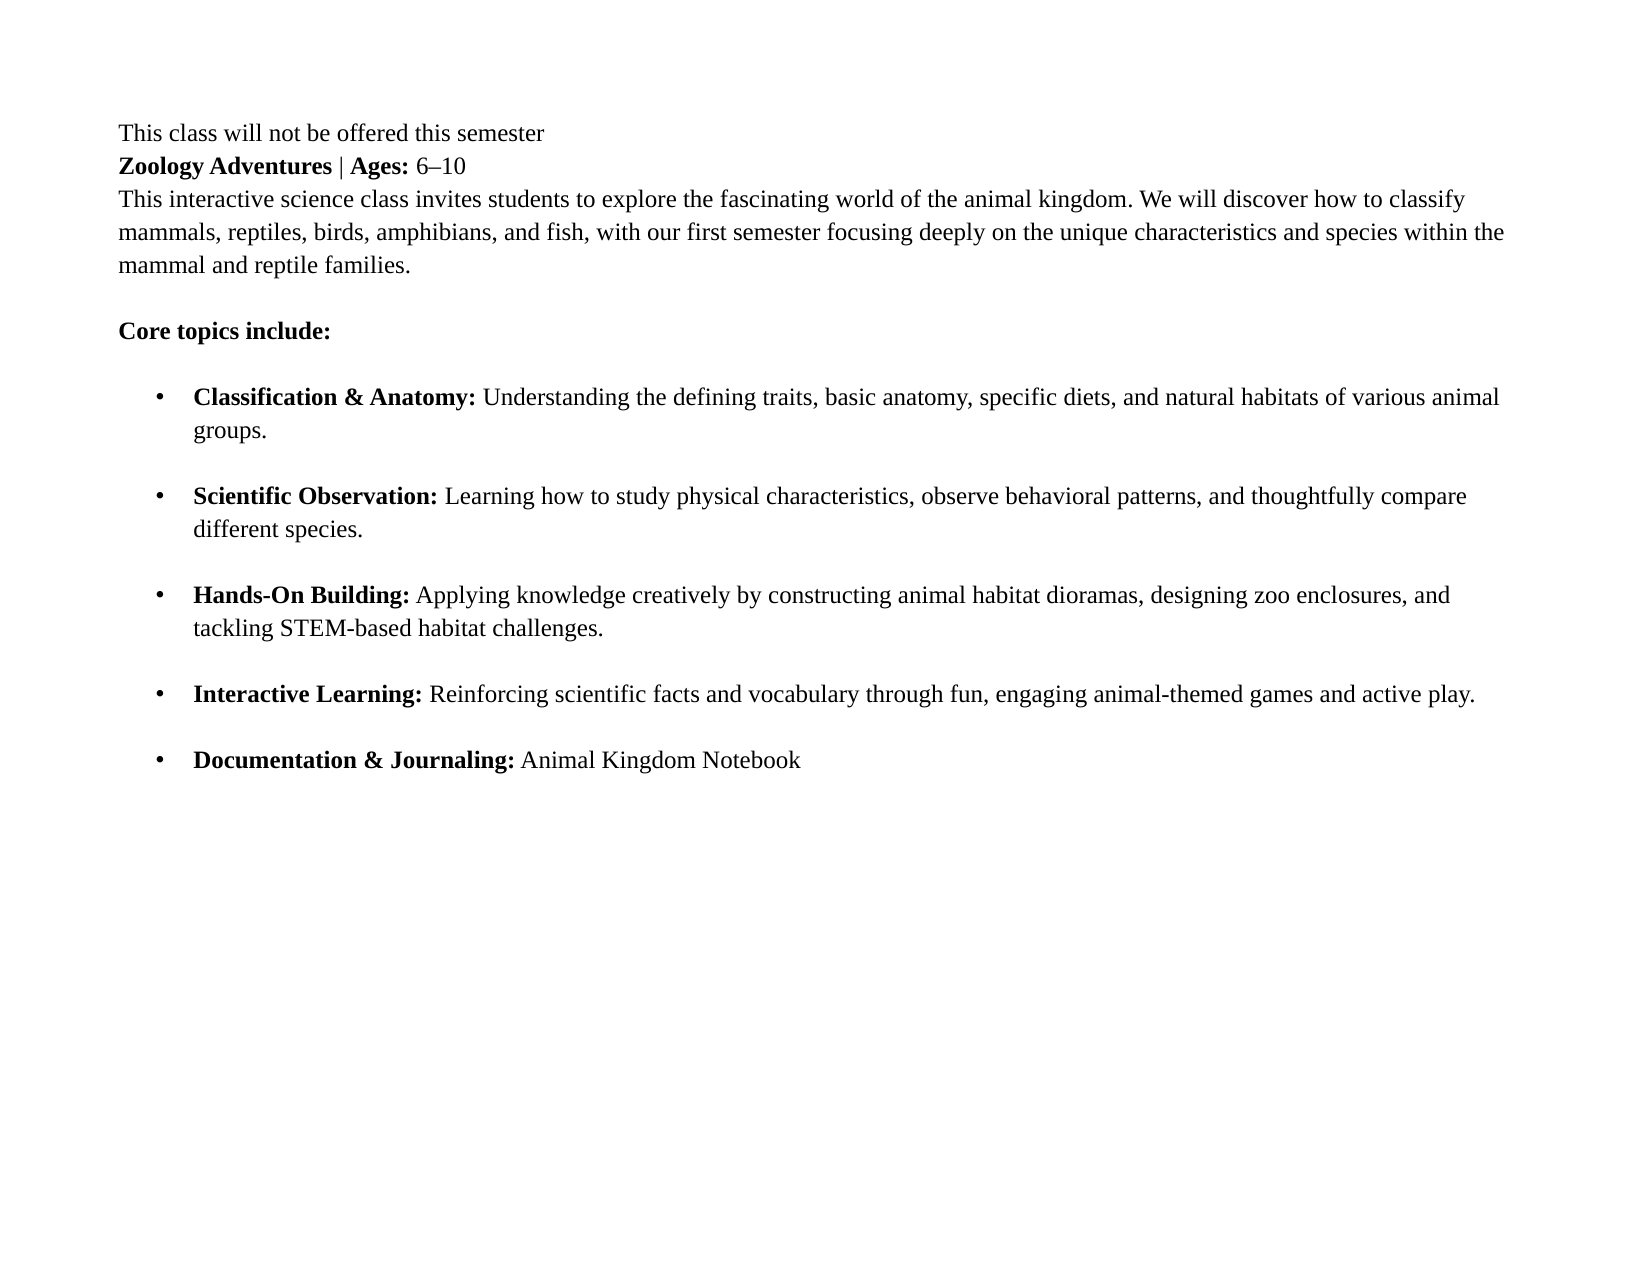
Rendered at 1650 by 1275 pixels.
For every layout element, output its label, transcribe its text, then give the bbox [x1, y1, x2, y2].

list ​Scientific Observation: Learning how to study physical characteristics, observe behavioral patterns, and thoughtfully compare different species. [156, 481, 1532, 543]
text This class will not be offered this semester [118, 118, 1532, 147]
list ​Classification & Anatomy: Understanding the defining traits, basic anatomy, specific diets, and natural habitats of various animal groups. [156, 382, 1532, 444]
list ​Hands-On Building: Applying knowledge creatively by constructing animal habitat dioramas, designing zoo enclosures, and tackling STEM-based habitat challenges. [156, 580, 1532, 642]
text This interactive science class invites students to explore the fascinating world of the animal kingdom. We will discover how to classify mammals, reptiles, birds, amphibians, and fish, with our first semester focusing deeply on the unique characteristics and species within the mammal and reptile families. [118, 184, 1532, 279]
list ​Interactive Learning: Reinforcing scientific facts and vocabulary through fun, engaging animal-themed games and active play. [156, 679, 1532, 708]
text Zoology Adventures | Ages: 6–10 [118, 151, 1532, 180]
list ​Documentation & Journaling: Animal Kingdom Notebook [156, 746, 1532, 774]
text ​Core topics include: [118, 316, 1532, 345]
